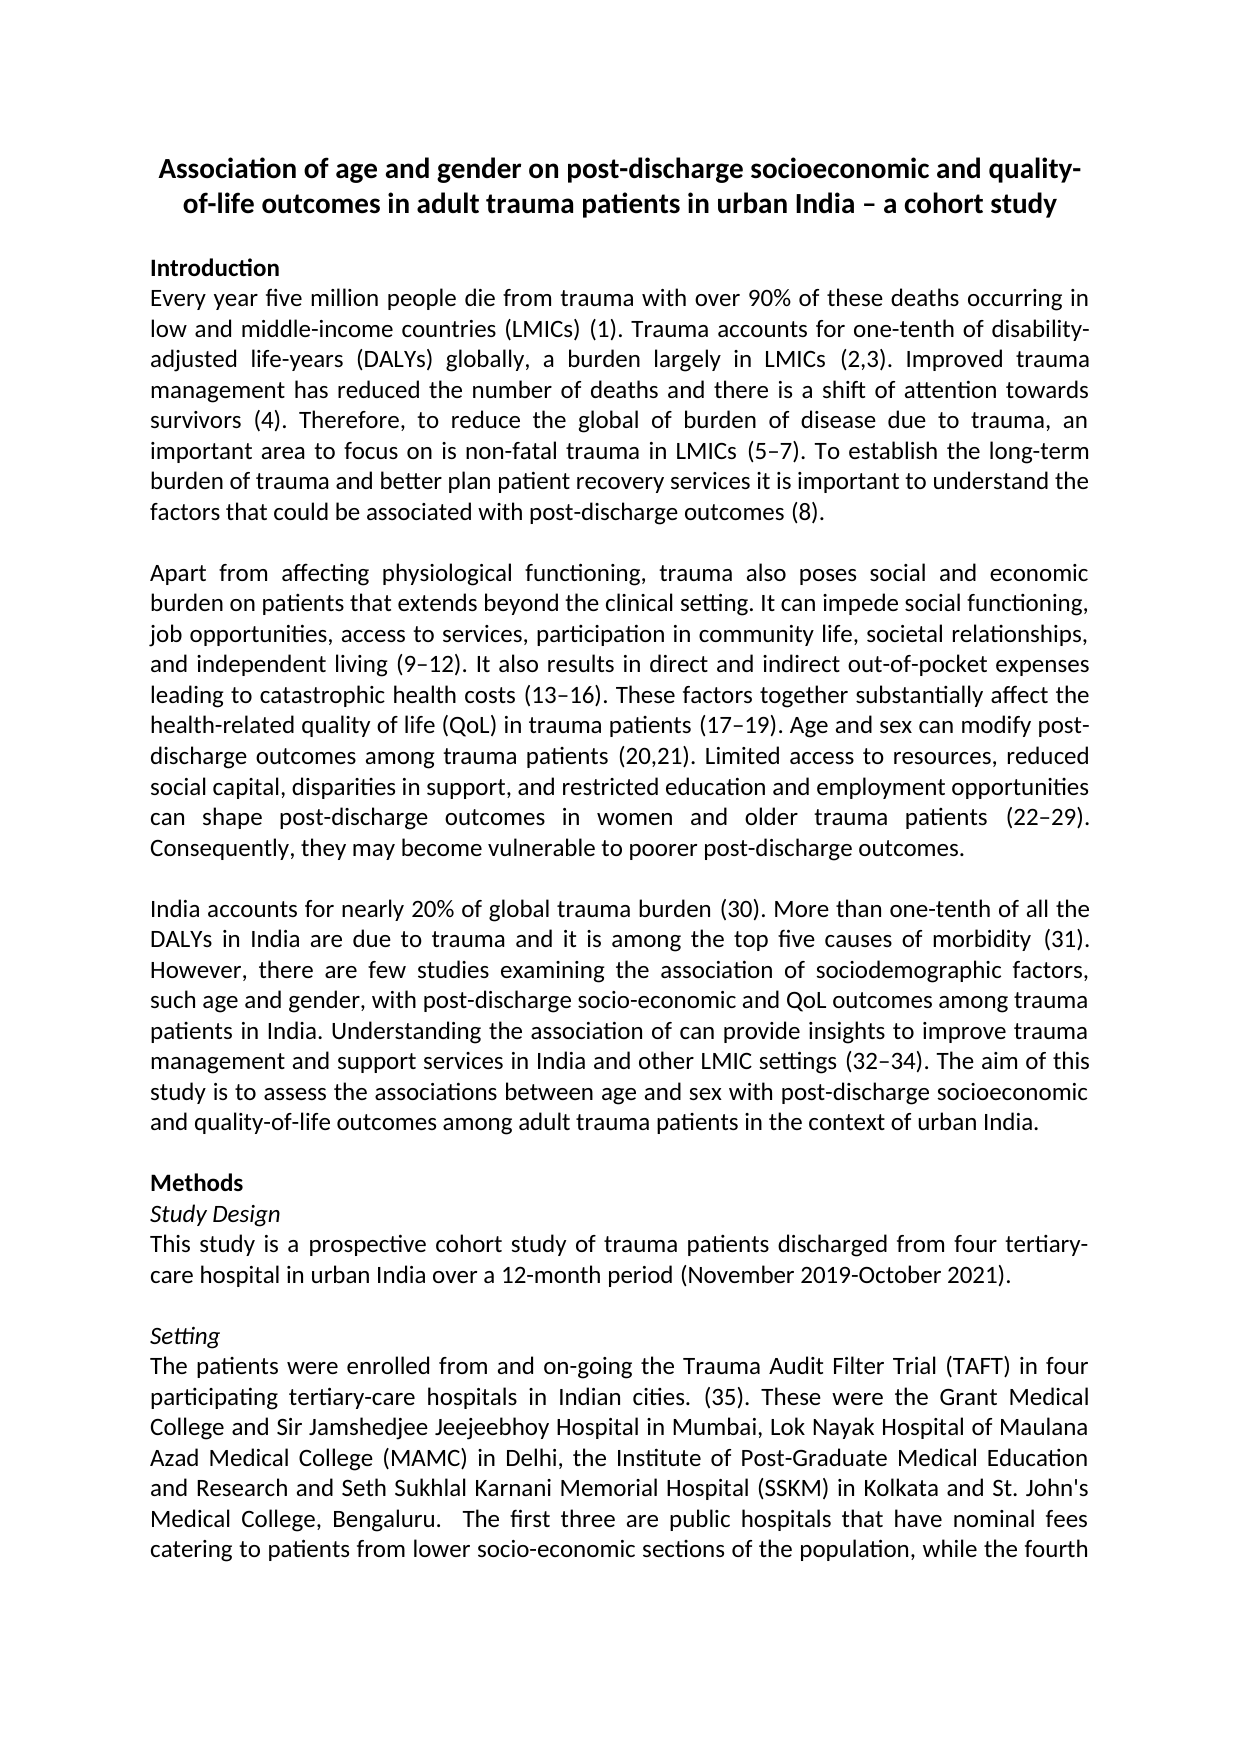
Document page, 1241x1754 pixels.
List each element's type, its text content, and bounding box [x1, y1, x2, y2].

text India accounts for nearly 20% of global trauma burden (30). More than one-tenth of all the DALYs in India are due to trauma and it is among the top five causes of morbidity (31). However, there are few studies examining the association of sociodemographic factors, such age and gender, with post-discharge socio-economic and QoL outcomes among trauma patients in India. Understanding the association of can provide insights to improve trauma management and support services in India and other LMIC settings (32–34). The aim of this study is to assess the associations between age and sex with post-discharge socioeconomic and quality-of-life outcomes among adult trauma patients in the context of urban India. [150, 893, 1090, 1137]
text Association of age and gender on post-discharge socioeconomic and quality-of-life outcomes in adult trauma patients in urban India – a cohort study [150, 150, 1090, 221]
text Study Design [150, 1198, 1090, 1228]
text Apart from affecting physiological functioning, trauma also poses social and economic burden on patients that extends beyond the clinical setting. It can impede social functioning, job opportunities, access to services, participation in community life, societal relationships, and independent living (9–12). It also results in direct and indirect out-of-pocket expenses leading to catastrophic health costs (13–16). These factors together substantially affect the health-related quality of life (QoL) in trauma patients (17–19). Age and sex can modify post-discharge outcomes among trauma patients (20,21). Limited access to resources, reduced social capital, disparities in support, and restricted education and employment opportunities can shape post-discharge outcomes in women and older trauma patients (22–29). Consequently, they may become vulnerable to poorer post-discharge outcomes. [150, 557, 1090, 862]
text This study is a prospective cohort study of trauma patients discharged from four tertiary-care hospital in urban India over a 12-month period (November 2019-October 2021). [150, 1228, 1090, 1289]
text Methods [150, 1167, 1090, 1198]
text The patients were enrolled from and on-going the Trauma Audit Filter Trial (TAFT) in four participating tertiary-care hospitals in Indian cities. (35). These were the Grant Medical College and Sir Jamshedjee Jeejeebhoy Hospital in Mumbai, Lok Nayak Hospital of Maulana Azad Medical College (MAMC) in Delhi, the Institute of Post-Graduate Medical Education and Research and Seth Sukhlal Karnani Memorial Hospital (SSKM) in Kolkata and St. John's Medical College, Bengaluru. The first three are public hospitals that have nominal fees catering to patients from lower socio-economic sections of the population, while the fourth [150, 1351, 1090, 1564]
text Every year five million people die from trauma with over 90% of these deaths occurring in low and middle-income countries (LMICs) (1). Trauma accounts for one-tenth of disability-adjusted life-years (DALYs) globally, a burden largely in LMICs (2,3). Improved trauma management has reduced the number of deaths and there is a shift of attention towards survivors (4). Therefore, to reduce the global of burden of disease due to trauma, an important area to focus on is non-fatal trauma in LMICs (5–7). To establish the long-term burden of trauma and better plan patient recovery services it is important to understand the factors that could be associated with post-discharge outcomes (8). [150, 282, 1090, 526]
text Introduction [150, 252, 1090, 282]
text Setting [150, 1320, 1090, 1351]
